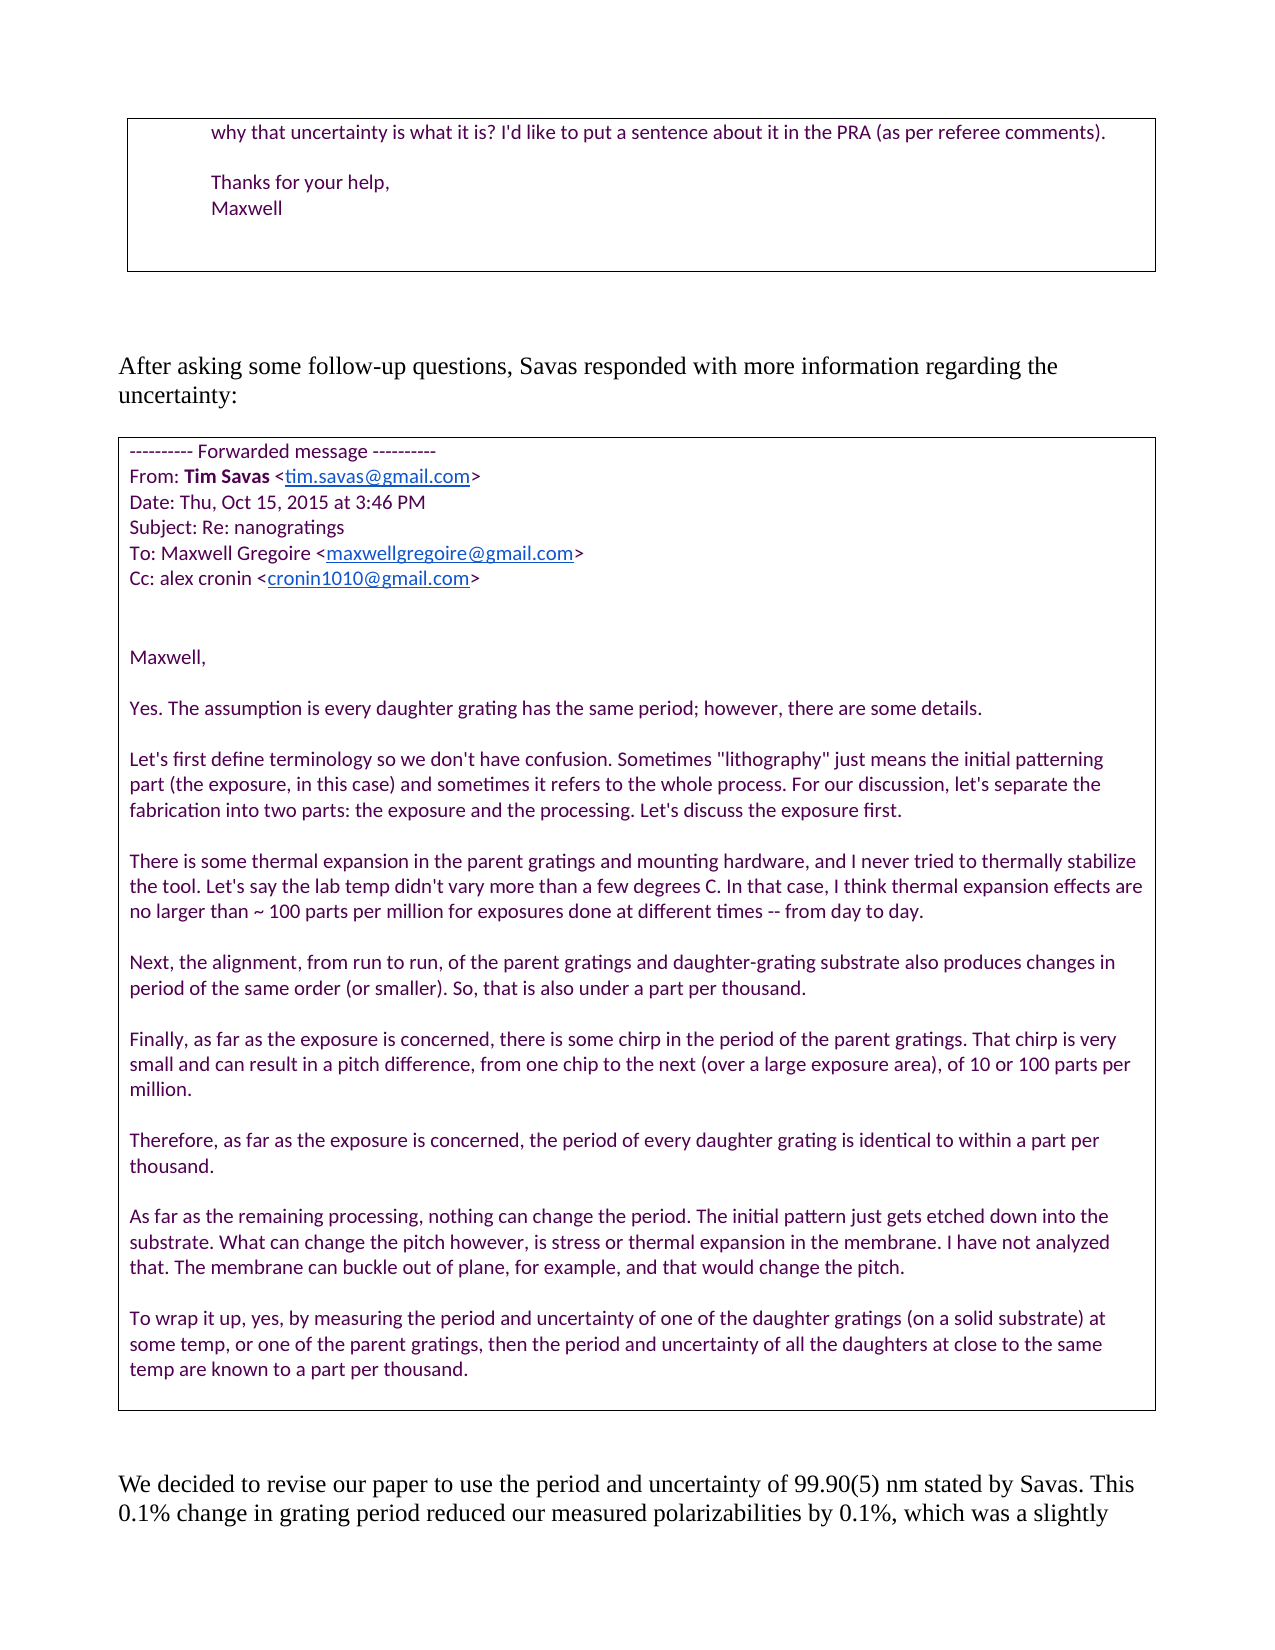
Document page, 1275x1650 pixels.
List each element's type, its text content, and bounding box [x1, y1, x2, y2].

text We decided to revise our paper to use the period and uncertainty of 99.90(5) nm stated by Savas. This 0.1% change in grating period reduced our measured polarizabilities by 0.1%, which was a slightly [118, 1469, 1157, 1526]
text After asking some follow-up questions, Savas responded with more information regarding the uncertainty: [118, 351, 1157, 408]
table_header why that uncertainty is what it is? I'd like to put a sentence about it in the PRA (as per referee comments). Thanks for your help, Maxwell [128, 119, 1155, 271]
table_header ---------- Forwarded message ---------- From: Tim Savas <tim.savas@gmail.com> Date: Thu, Oct 15, 2015 at 3:46 PM Subject: Re: nanogratings To: Maxwell Gregoire <maxwellgregoire@gmail.com> Cc: alex cronin <cronin1010@gmail.com> Maxwell, Yes. The assumption is every daughter grating has the same period; however, there are some details. Let's first define terminology so we don't have confusion. Sometimes "lithography" just means the initial patterning part (the exposure, in this case) and sometimes it refers to the whole process. For our discussion, let's separate the fabrication into two parts: the exposure and the processing. Let's discuss the exposure first. There is some thermal expansion in the parent gratings and mounting hardware, and I never tried to thermally stabilize the tool. Let's say the lab temp didn't vary more than a few degrees C. In that case, I think thermal expansion effects are no larger than ~ 100 parts per million for exposures done at different times -- from day to day. Next, the alignment, from run to run, of the parent gratings and daughter-grating substrate also produces changes in period of the same order (or smaller). So, that is also under a part per thousand. Finally, as far as the exposure is concerned, there is some chirp in the period of the parent gratings. That chirp is very small and can result in a pitch difference, from one chip to the next (over a large exposure area), of 10 or 100 parts per million. Therefore, as far as the exposure is concerned, the period of every daughter grating is identical to within a part per thousand. As far as the remaining processing, nothing can change the period. The initial pattern just gets etched down into the substrate. What can change the pitch however, is stress or thermal expansion in the membrane. I have not analyzed that. The membrane can buckle out of plane, for example, and that would change the pitch. To wrap it up, yes, by measuring the period and uncertainty of one of the daughter gratings (on a solid substrate) at some temp, or one of the parent gratings, then the period and uncertainty of all the daughters at close to the same temp are known to a part per thousand. [119, 438, 1155, 1410]
